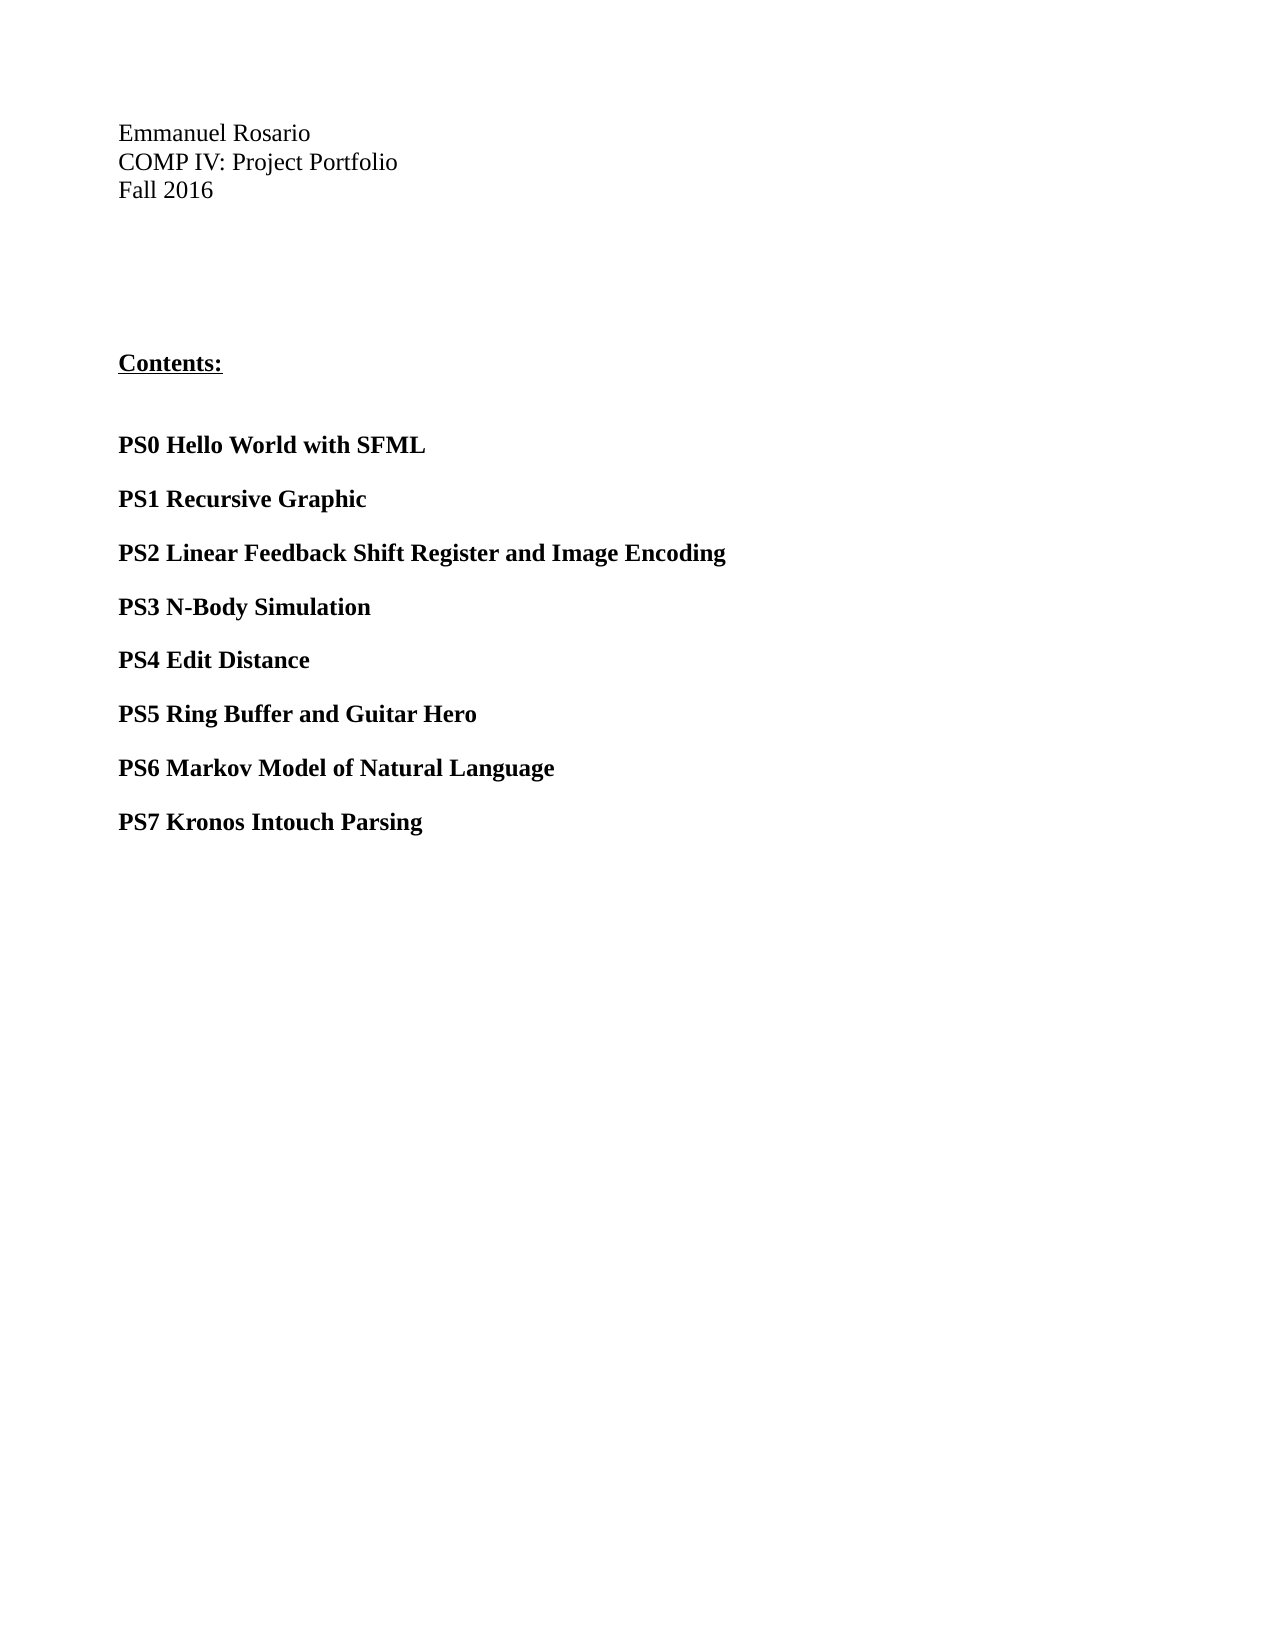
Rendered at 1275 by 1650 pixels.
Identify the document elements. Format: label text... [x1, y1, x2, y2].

text PS7 Kronos Intouch Parsing [118, 807, 1157, 836]
text PS4 Edit Distance [118, 646, 1157, 674]
text Contents: [118, 348, 1157, 377]
text PS3 N-Body Simulation [118, 592, 1157, 621]
text Fall 2016 [118, 176, 1157, 204]
text Emmanuel Rosario [118, 118, 1157, 147]
text PS2 Linear Feedback Shift Register and Image Encoding [118, 538, 1157, 567]
text PS1 Recursive Graphic [118, 484, 1157, 513]
text PS5 Ring Buffer and Guitar Hero [118, 699, 1157, 728]
text PS6 Markov Model of Natural Language [118, 753, 1157, 782]
text PS0 Hello World with SFML [118, 431, 1157, 459]
text COMP IV: Project Portfolio [118, 147, 1157, 176]
